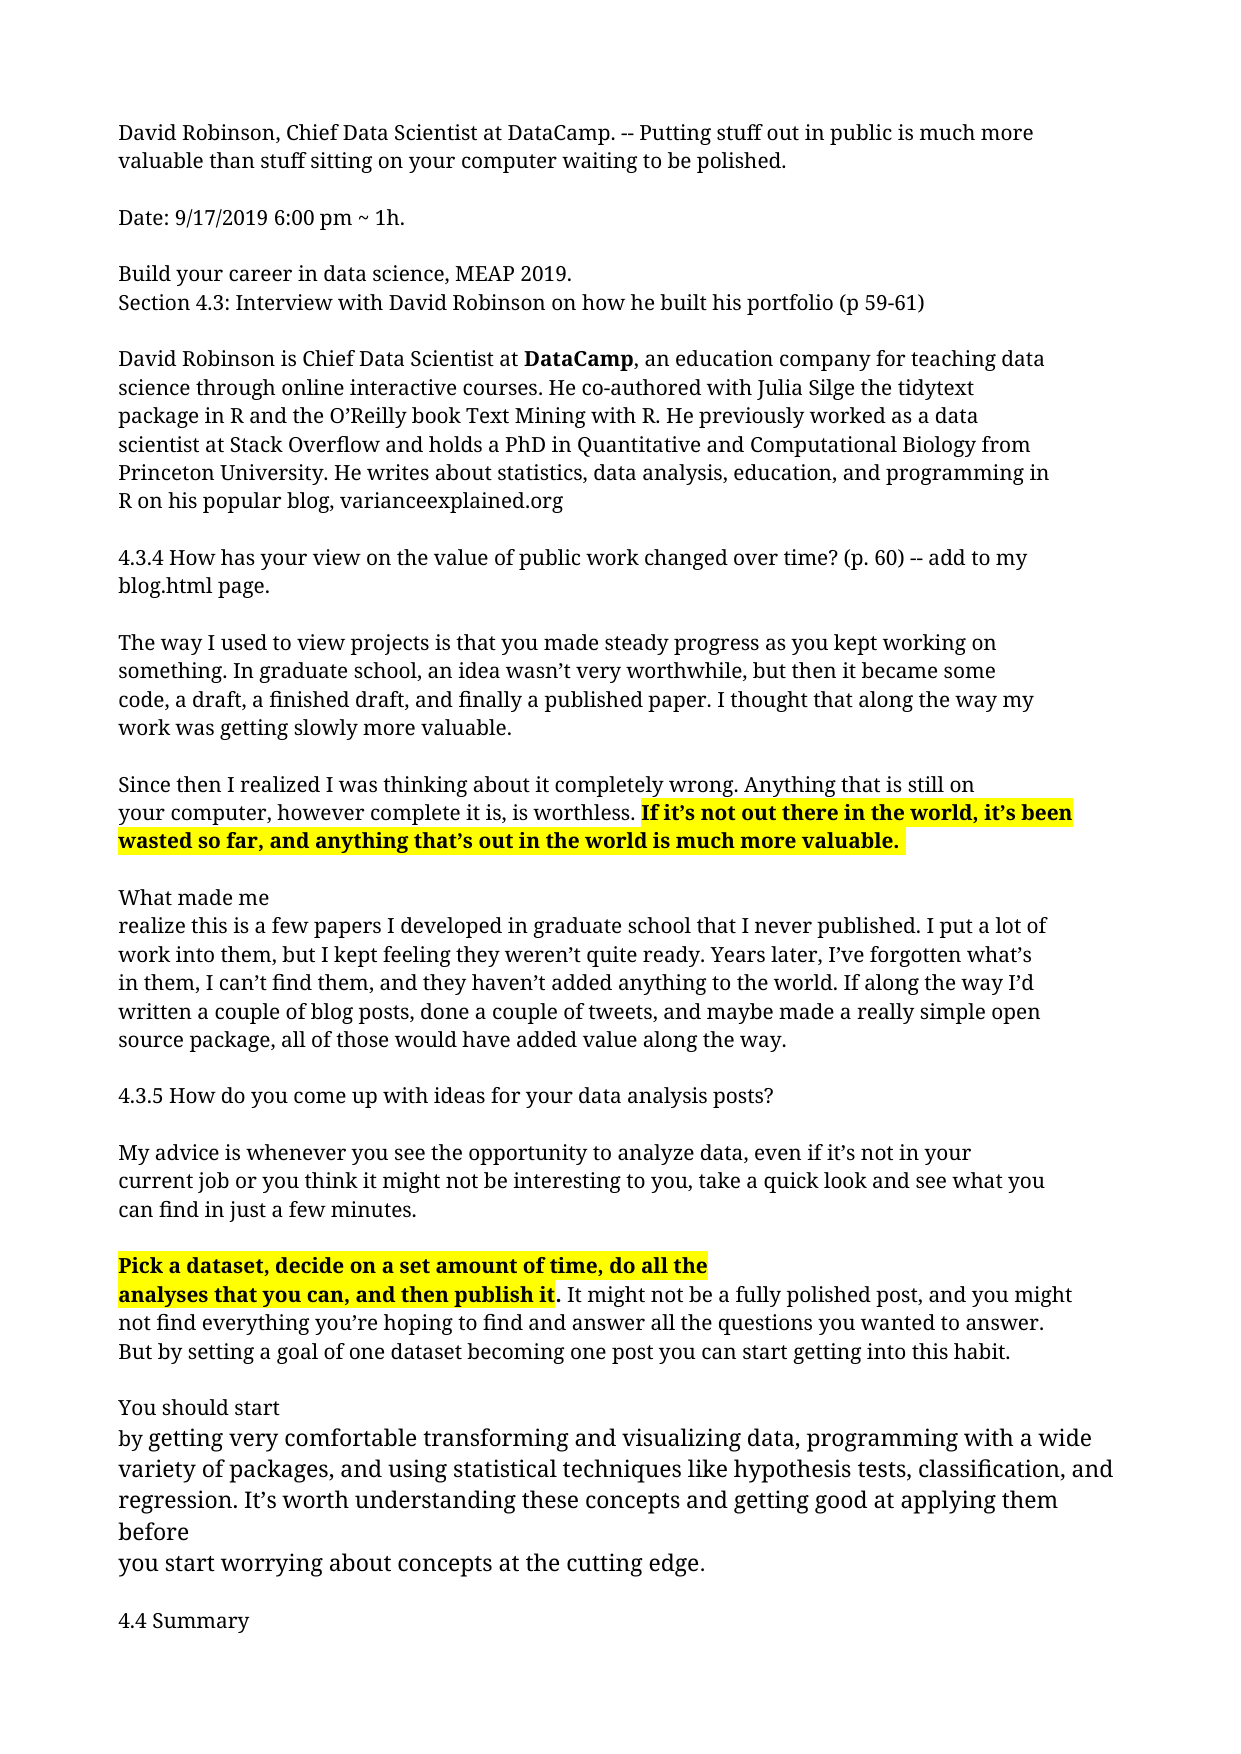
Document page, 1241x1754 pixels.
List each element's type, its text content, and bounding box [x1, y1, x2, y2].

text 4.3.4 How has your view on the value of public work changed over time? (p. 60) -- add to my blog.html page. [118, 543, 1122, 600]
text David Robinson, Chief Data Scientist at DataCamp. -- Putting stuff out in public is much more valuable than stuff sitting on your computer waiting to be polished. [118, 118, 1122, 175]
text in them, I can’t find them, and they haven’t added anything to the world. If along the way I’d [118, 968, 1122, 997]
text can find in just a few minutes. [118, 1195, 1122, 1223]
text Pick a dataset, decide on a set amount of time, do all the [118, 1251, 1122, 1280]
text analyses that you can, and then publish it. It might not be a fully polished post, and you might [118, 1280, 1122, 1308]
text What made me [118, 883, 1122, 911]
text Date: 9/17/2019 6:00 pm ~ 1h. [118, 203, 1122, 231]
text Build your career in data science, MEAP 2019. [118, 259, 1122, 288]
text you start worrying about concepts at the cutting edge. [118, 1547, 1122, 1578]
text scientist at Stack Overflow and holds a PhD in Quantitative and Computational Biology from [118, 430, 1122, 458]
text R on his popular blog, varianceexplained.org [118, 487, 1122, 515]
text Princeton University. He writes about statistics, data analysis, education, and programming in [118, 458, 1122, 487]
text realize this is a few papers I developed in graduate school that I never published. I put a lot of [118, 911, 1122, 940]
text 4.4 Summary [118, 1606, 1122, 1634]
text work into them, but I kept feeling they weren’t quite ready. Years later, I’ve forgotten what’s [118, 940, 1122, 968]
text current job or you think it might not be interesting to you, take a quick look and see what you [118, 1167, 1122, 1195]
text wasted so far, and anything that’s out in the world is much more valuable. [118, 827, 1122, 855]
text your computer, however complete it is, is worthless. If it’s not out there in the world, it’s been [118, 798, 1122, 827]
text variety of packages, and using statistical techniques like hypothesis tests, classification, and [118, 1453, 1122, 1484]
text You should start [118, 1393, 1122, 1422]
text The way I used to view projects is that you made steady progress as you kept working on [118, 628, 1122, 656]
text written a couple of blog posts, done a couple of tweets, and maybe made a really simple open [118, 997, 1122, 1025]
text Since then I realized I was thinking about it completely wrong. Anything that is still on [118, 770, 1122, 798]
text not find everything you’re hoping to find and answer all the questions you wanted to answer. [118, 1308, 1122, 1337]
text source package, all of those would have added value along the way. [118, 1025, 1122, 1054]
text code, a draft, a finished draft, and finally a published paper. I thought that along the way my [118, 685, 1122, 713]
text My advice is whenever you see the opportunity to analyze data, even if it’s not in your [118, 1138, 1122, 1167]
text science through online interactive courses. He co-authored with Julia Silge the tidytext [118, 373, 1122, 401]
text David Robinson is Chief Data Scientist at DataCamp, an education company for teaching data [118, 344, 1122, 373]
text package in R and the O’Reilly book Text Mining with R. He previously worked as a data [118, 401, 1122, 430]
text 4.3.5 How do you come up with ideas for your data analysis posts? [118, 1082, 1122, 1110]
text work was getting slowly more valuable. [118, 713, 1122, 742]
text by getting very comfortable transforming and visualizing data, programming with a wide [118, 1422, 1122, 1453]
text But by setting a goal of one dataset becoming one post you can start getting into this habit. [118, 1337, 1122, 1365]
text regression. It’s worth understanding these concepts and getting good at applying them before [118, 1484, 1122, 1547]
text Section 4.3: Interview with David Robinson on how he built his portfolio (p 59-61) [118, 288, 1122, 316]
text something. In graduate school, an idea wasn’t very worthwhile, but then it became some [118, 656, 1122, 685]
